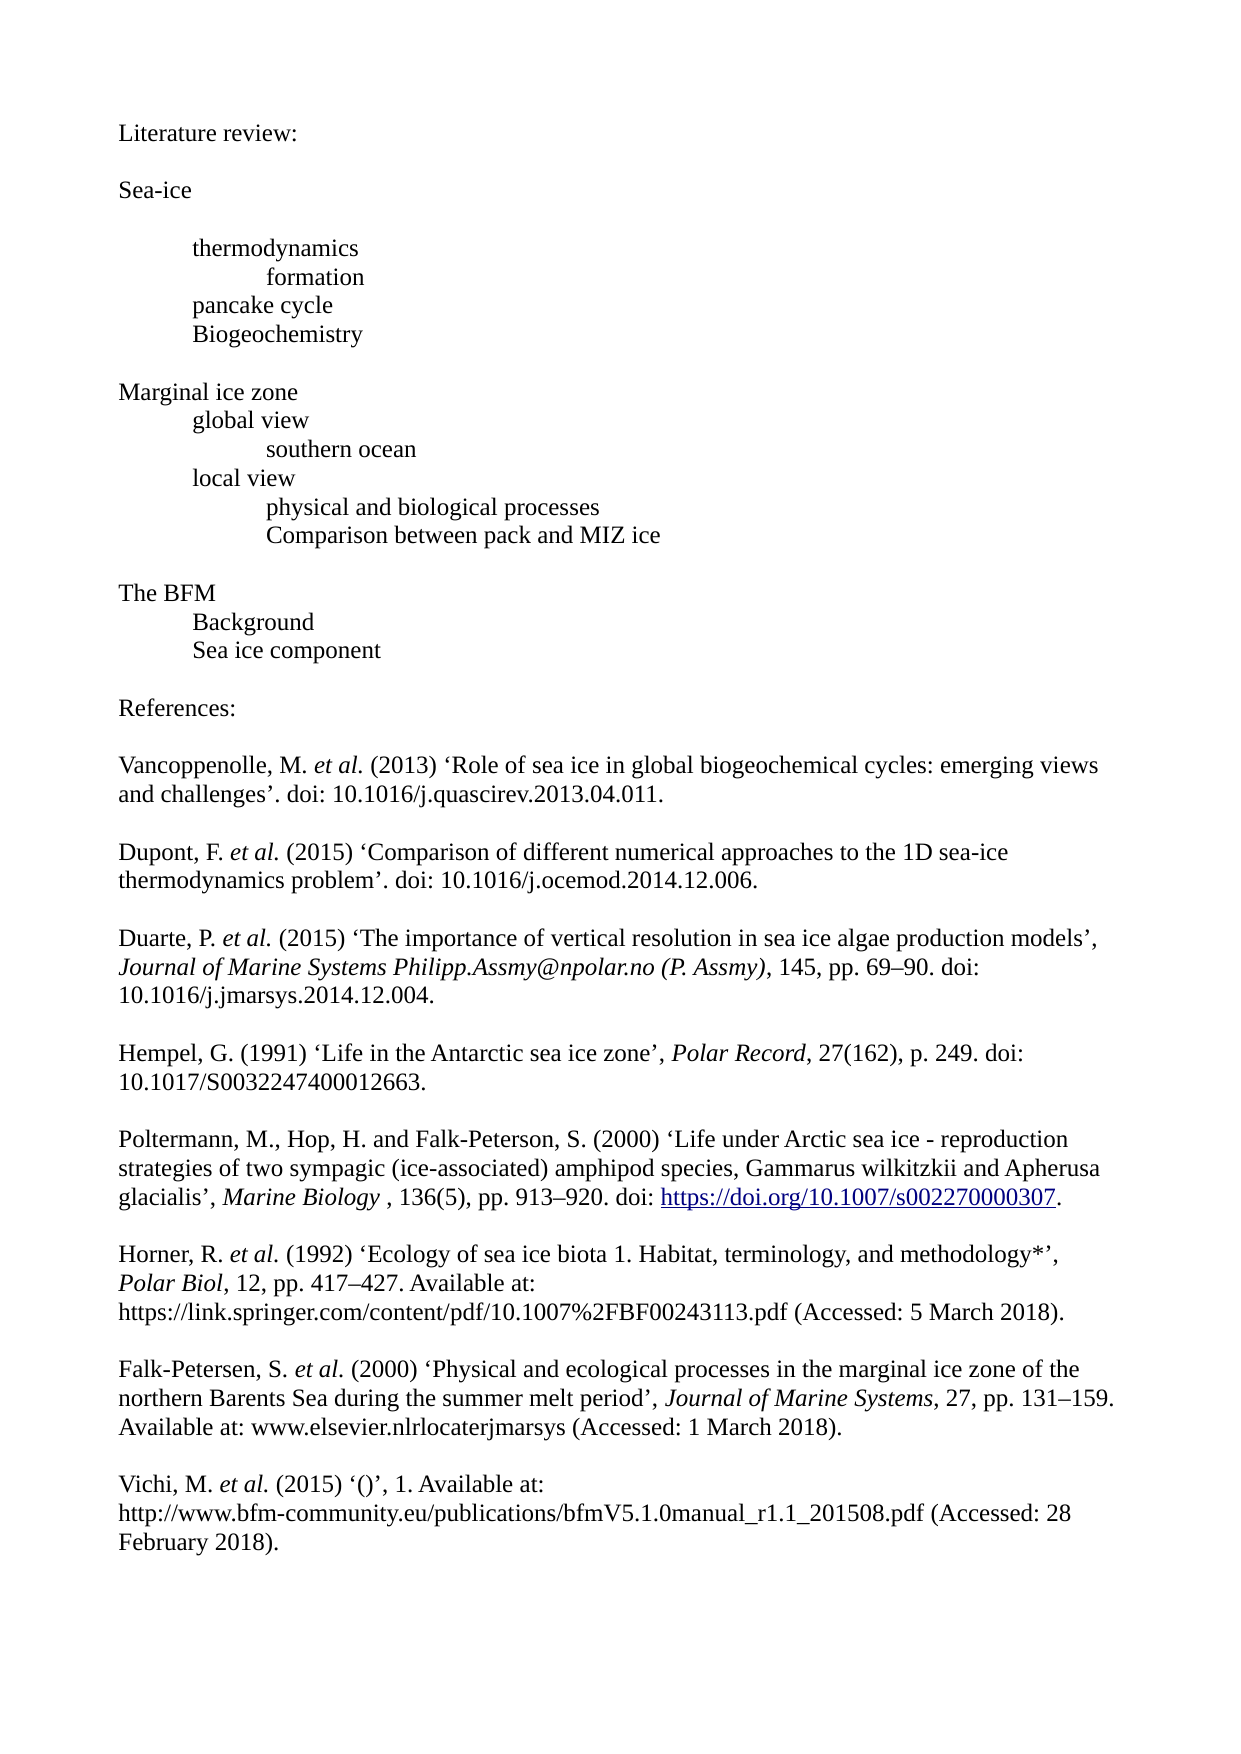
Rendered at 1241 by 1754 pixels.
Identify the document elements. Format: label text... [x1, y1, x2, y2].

text physical and biological processes [118, 492, 1122, 521]
text local view [118, 463, 1122, 492]
text Duarte, P. et al. (2015) ‘The importance of vertical resolution in sea ice algae production models’, Journal of Marine Systems Philipp.Assmy@npolar.no (P. Assmy), 145, pp. 69–90. doi: 10.1016/j.jmarsys.2014.12.004. [118, 923, 1122, 1009]
text Literature review: [118, 118, 1122, 147]
text Vancoppenolle, M. et al. (2013) ‘Role of sea ice in global biogeochemical cycles: emerging views and challenges’. doi: 10.1016/j.quascirev.2013.04.011. [118, 751, 1122, 808]
text Biogeochemistry [118, 319, 1122, 348]
text Comparison between pack and MIZ ice [118, 521, 1122, 549]
text Horner, R. et al. (1992) ‘Ecology of sea ice biota 1. Habitat, terminology, and methodology*’, Polar Biol, 12, pp. 417–427. Available at: https://link.springer.com/content/pdf/10.1007%2FBF00243113.pdf (Accessed: 5 March 2018). [118, 1239, 1122, 1326]
text Marginal ice zone [118, 377, 1122, 406]
text thermodynamics [118, 233, 1122, 262]
text Dupont, F. et al. (2015) ‘Comparison of different numerical approaches to the 1D sea-ice thermodynamics problem’. doi: 10.1016/j.ocemod.2014.12.006. [118, 837, 1122, 894]
text Sea-ice [118, 176, 1122, 204]
text Falk-Petersen, S. et al. (2000) ‘Physical and ecological processes in the marginal ice zone of the northern Barents Sea during the summer melt period’, Journal of Marine Systems, 27, pp. 131–159. Available at: www.elsevier.nlrlocaterjmarsys (Accessed: 1 March 2018). [118, 1354, 1122, 1441]
text formation [118, 262, 1122, 291]
text Hempel, G. (1991) ‘Life in the Antarctic sea ice zone’, Polar Record, 27(162), p. 249. doi: 10.1017/S0032247400012663. [118, 1038, 1122, 1096]
text global view [118, 406, 1122, 434]
text Background [118, 607, 1122, 636]
text References: [118, 693, 1122, 722]
text Sea ice component [118, 636, 1122, 664]
text The BFM [118, 578, 1122, 607]
text Vichi, M. et al. (2015) ‘()’, 1. Available at: http://www.bfm-community.eu/publications/bfmV5.1.0manual_r1.1_201508.pdf (Accessed: 28 February 2018). [118, 1469, 1122, 1556]
text pancake cycle [118, 291, 1122, 319]
text southern ocean [118, 434, 1122, 463]
text Poltermann, M., Hop, H. and Falk-Peterson, S. (2000) ‘Life under Arctic sea ice - reproduction strategies of two sympagic (ice-associated) amphipod species, Gammarus wilkitzkii and Apherusa glacialis’, Marine Biology , 136(5), pp. 913–920. doi: https://doi.org/10.1007/s002270000307. [118, 1124, 1122, 1211]
